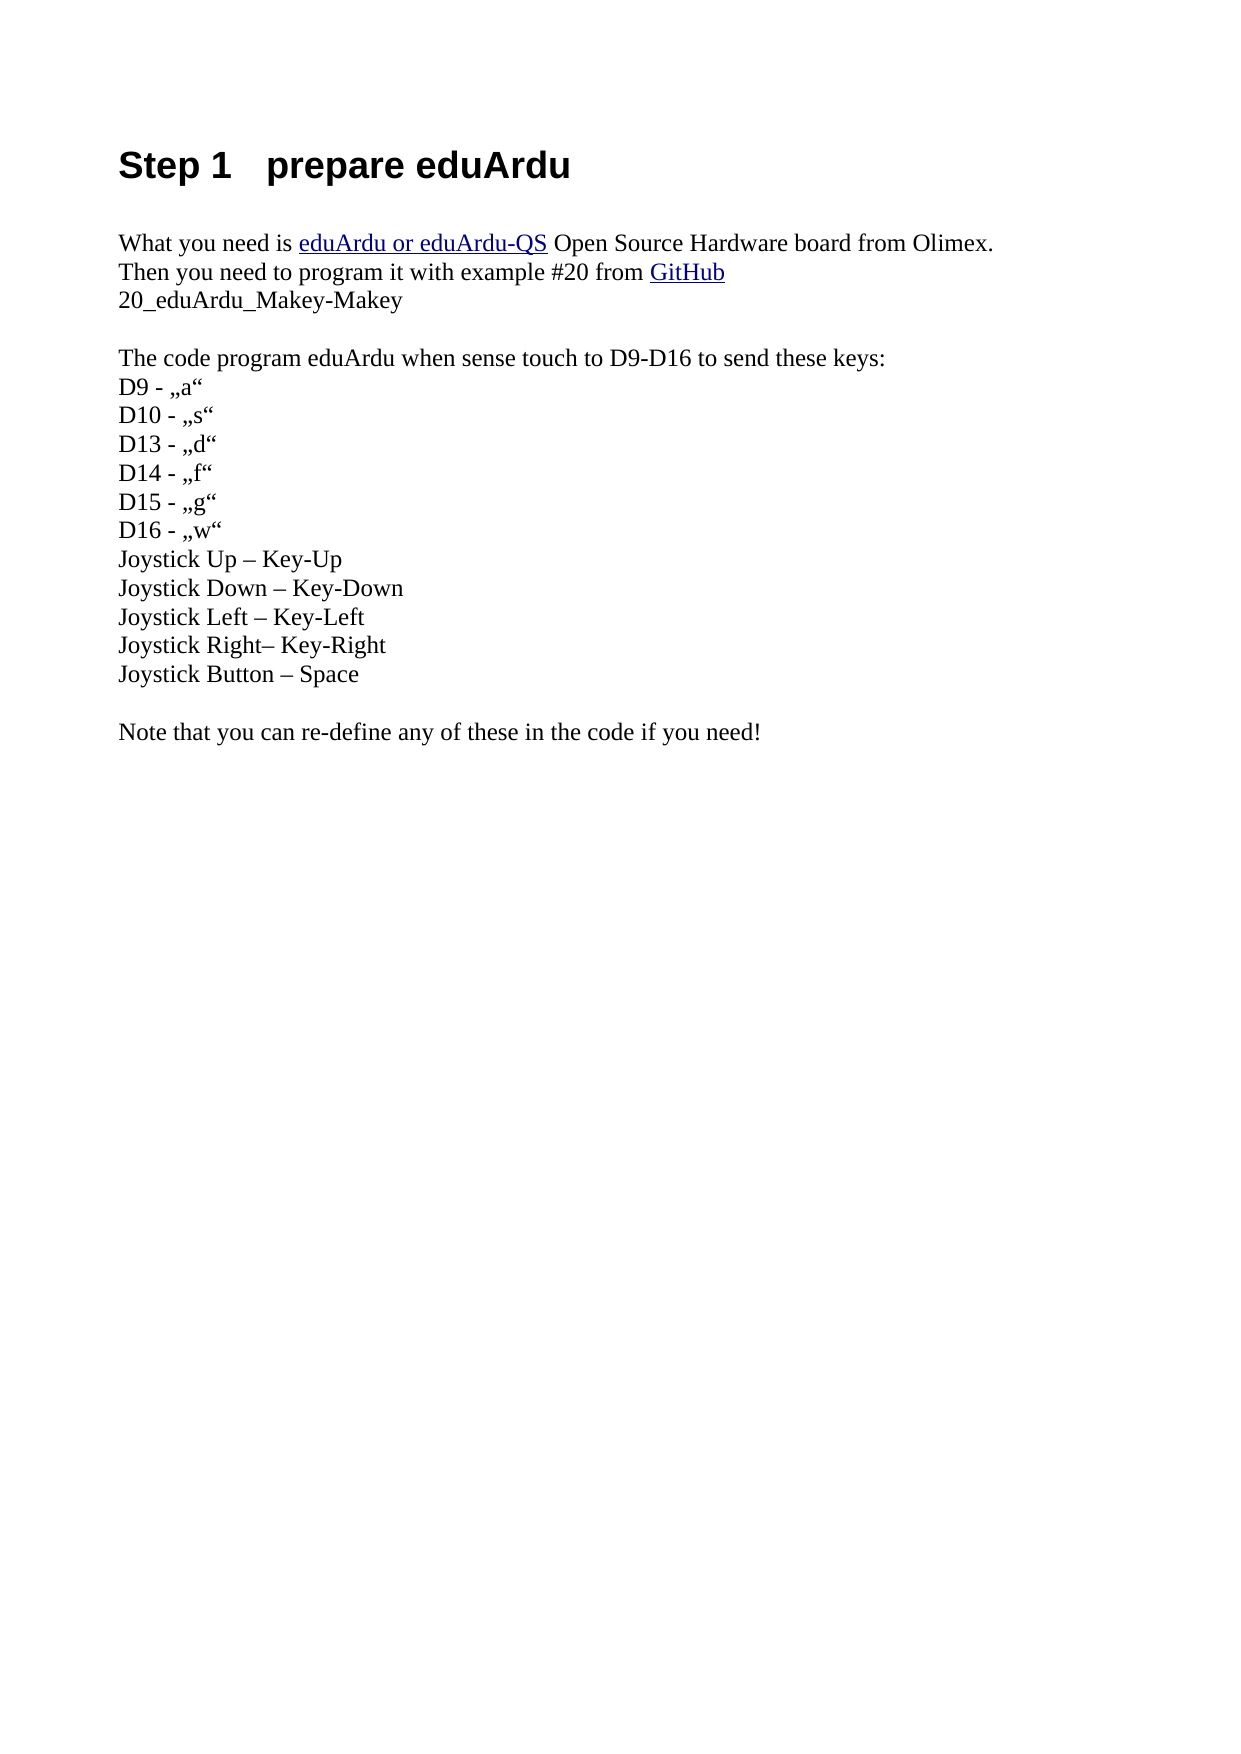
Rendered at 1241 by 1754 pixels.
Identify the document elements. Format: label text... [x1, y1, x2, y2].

text 20_eduArdu_Makey-Makey [118, 286, 1122, 314]
text D10 - „s“ [118, 401, 1122, 429]
text Joystick Down – Key-Down [118, 573, 1122, 602]
text D13 - „d“ [118, 429, 1122, 458]
text D14 - „f“ [118, 458, 1122, 487]
text Joystick Up – Key-Up [118, 544, 1122, 573]
text Joystick Right– Key-Right [118, 631, 1122, 659]
text D16 - „w“ [118, 516, 1122, 544]
text Then you need to program it with example #20 from GitHub [118, 257, 1122, 286]
text Joystick Left – Key-Left [118, 602, 1122, 631]
text Joystick Button – Space [118, 659, 1122, 688]
text The code program eduArdu when sense touch to D9-D16 to send these keys: [118, 343, 1122, 372]
text Note that you can re-define any of these in the code if you need! [118, 717, 1122, 746]
text D9 - „a“ [118, 372, 1122, 401]
text What you need is eduArdu or eduArdu-QS Open Source Hardware board from Olimex. [118, 228, 1122, 257]
text D15 - „g“ [118, 487, 1122, 516]
subtitle Step 1 prepare eduArdu [118, 143, 1122, 187]
